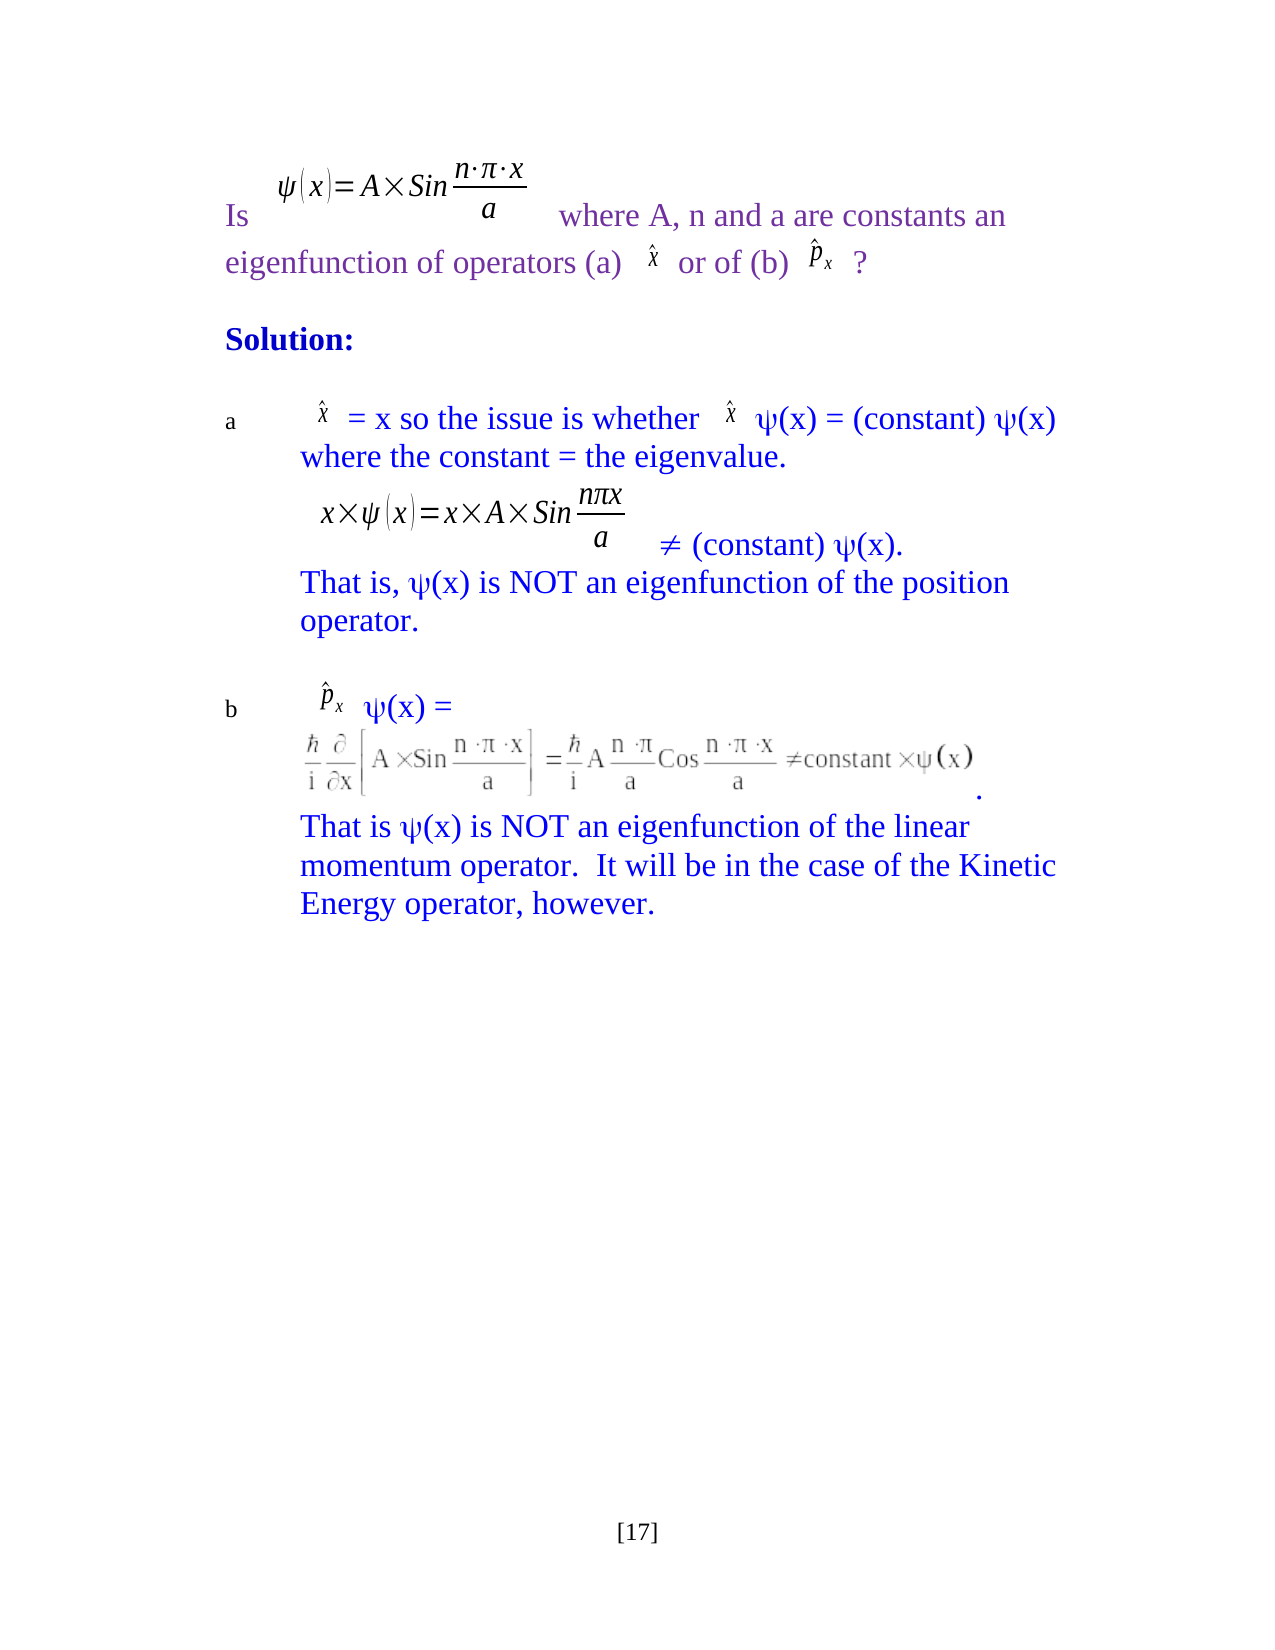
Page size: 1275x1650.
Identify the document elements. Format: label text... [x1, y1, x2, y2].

list = x so the issue is whether (x) = (constant) (x) where the constant = the eigenvalue. [225, 396, 1125, 475]
list (x) =. [225, 677, 1125, 806]
text Is where A, n and a are constants an eigenfunction of operators (a) or of (b)? [225, 150, 1125, 281]
text Solution: [225, 319, 1125, 357]
text  (constant) (x). [300, 475, 1125, 562]
text That is (x) is NOT an eigenfunction of the linear momentum operator. It will be in the case of the Kinetic Energy operator, however. [300, 806, 1125, 921]
text That is, (x) is NOT an eigenfunction of the position operator. [300, 562, 1125, 639]
